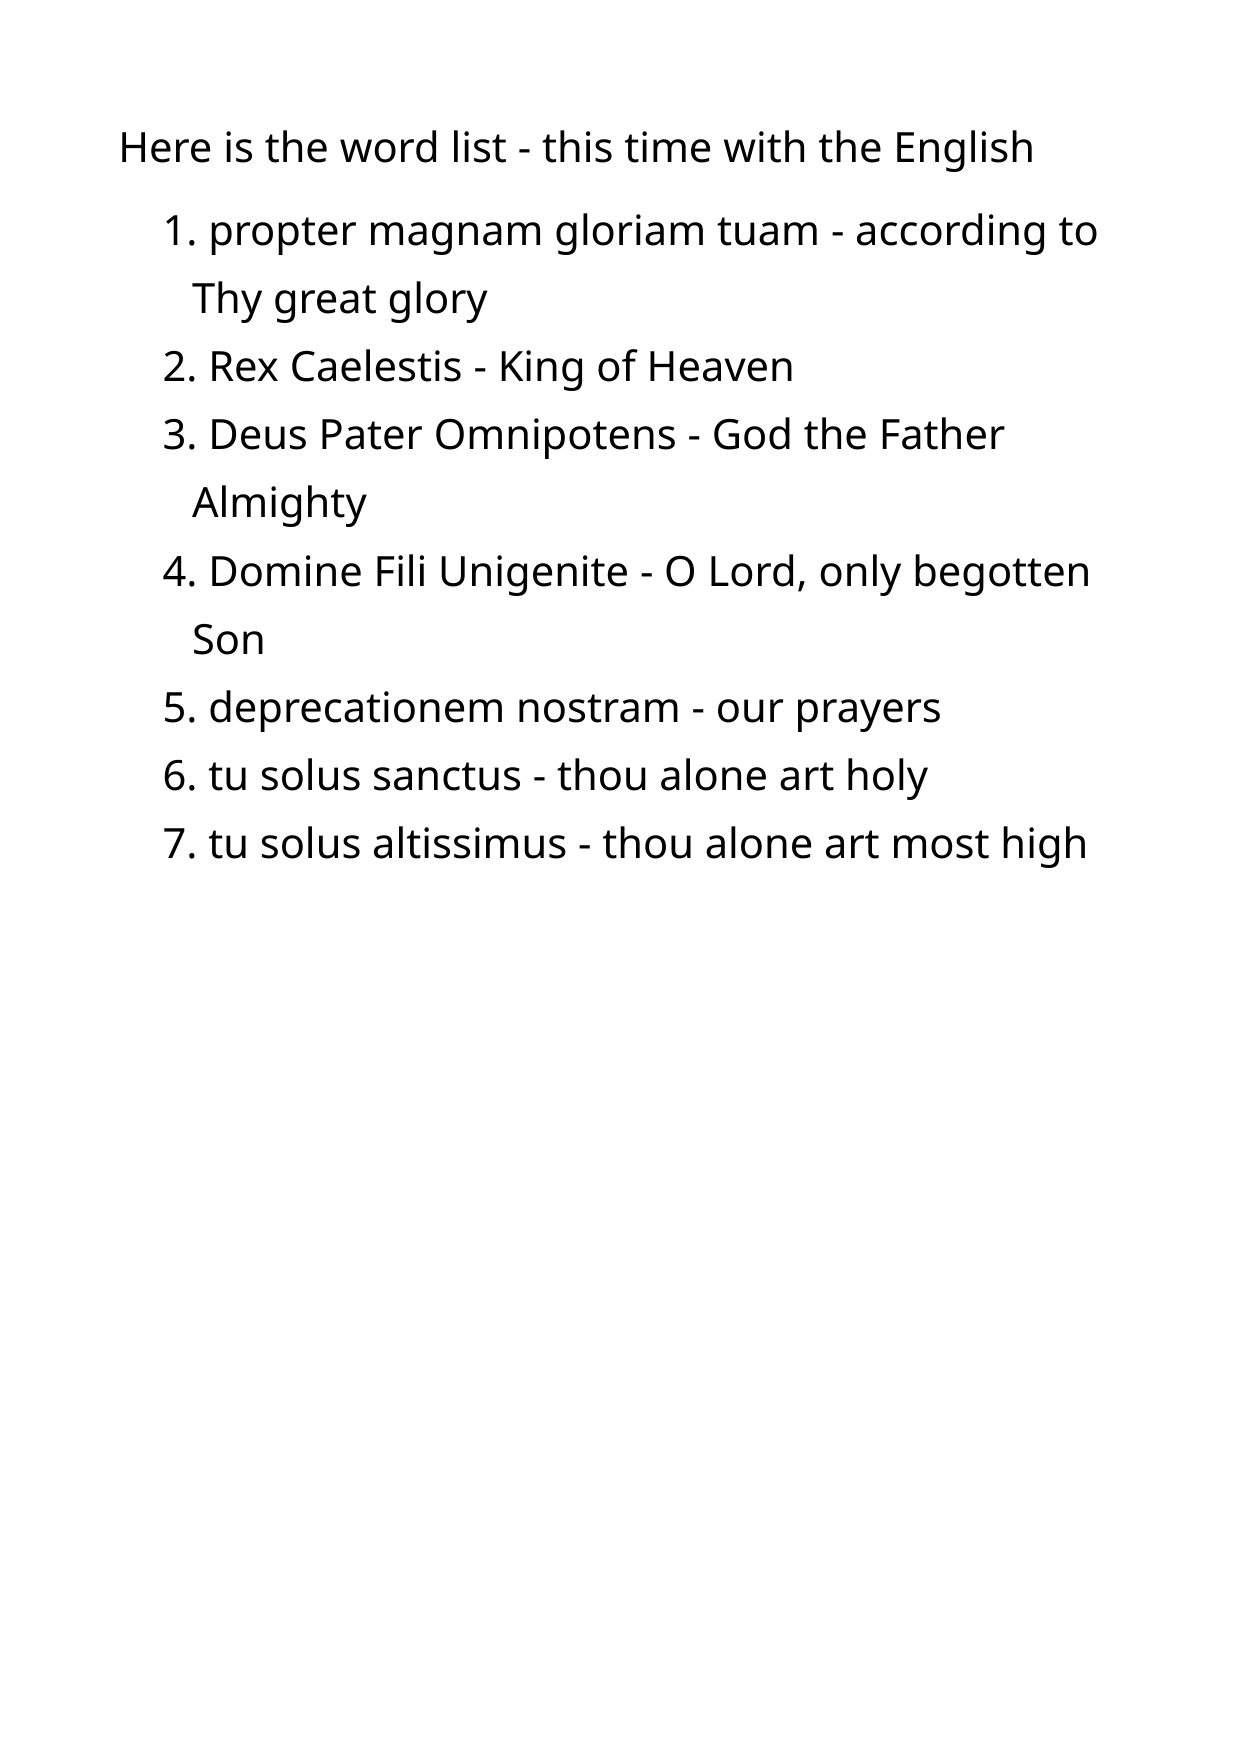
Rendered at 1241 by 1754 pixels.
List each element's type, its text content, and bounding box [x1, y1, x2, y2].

list tu solus sanctus - thou alone art holy [162, 746, 1122, 803]
list Domine Fili Unigenite - O Lord, only begotten Son [162, 541, 1122, 666]
text Here is the word list - this time with the English [118, 118, 1122, 175]
list tu solus altissimus - thou alone art most high [162, 814, 1122, 871]
list Deus Pater Omnipotens - God the Father Almighty [162, 405, 1122, 530]
list deprecationem nostram - our prayers [162, 678, 1122, 734]
list propter magnam gloriam tuam - according to Thy great glory [162, 201, 1122, 326]
list Rex Caelestis - King of Heaven [162, 337, 1122, 394]
